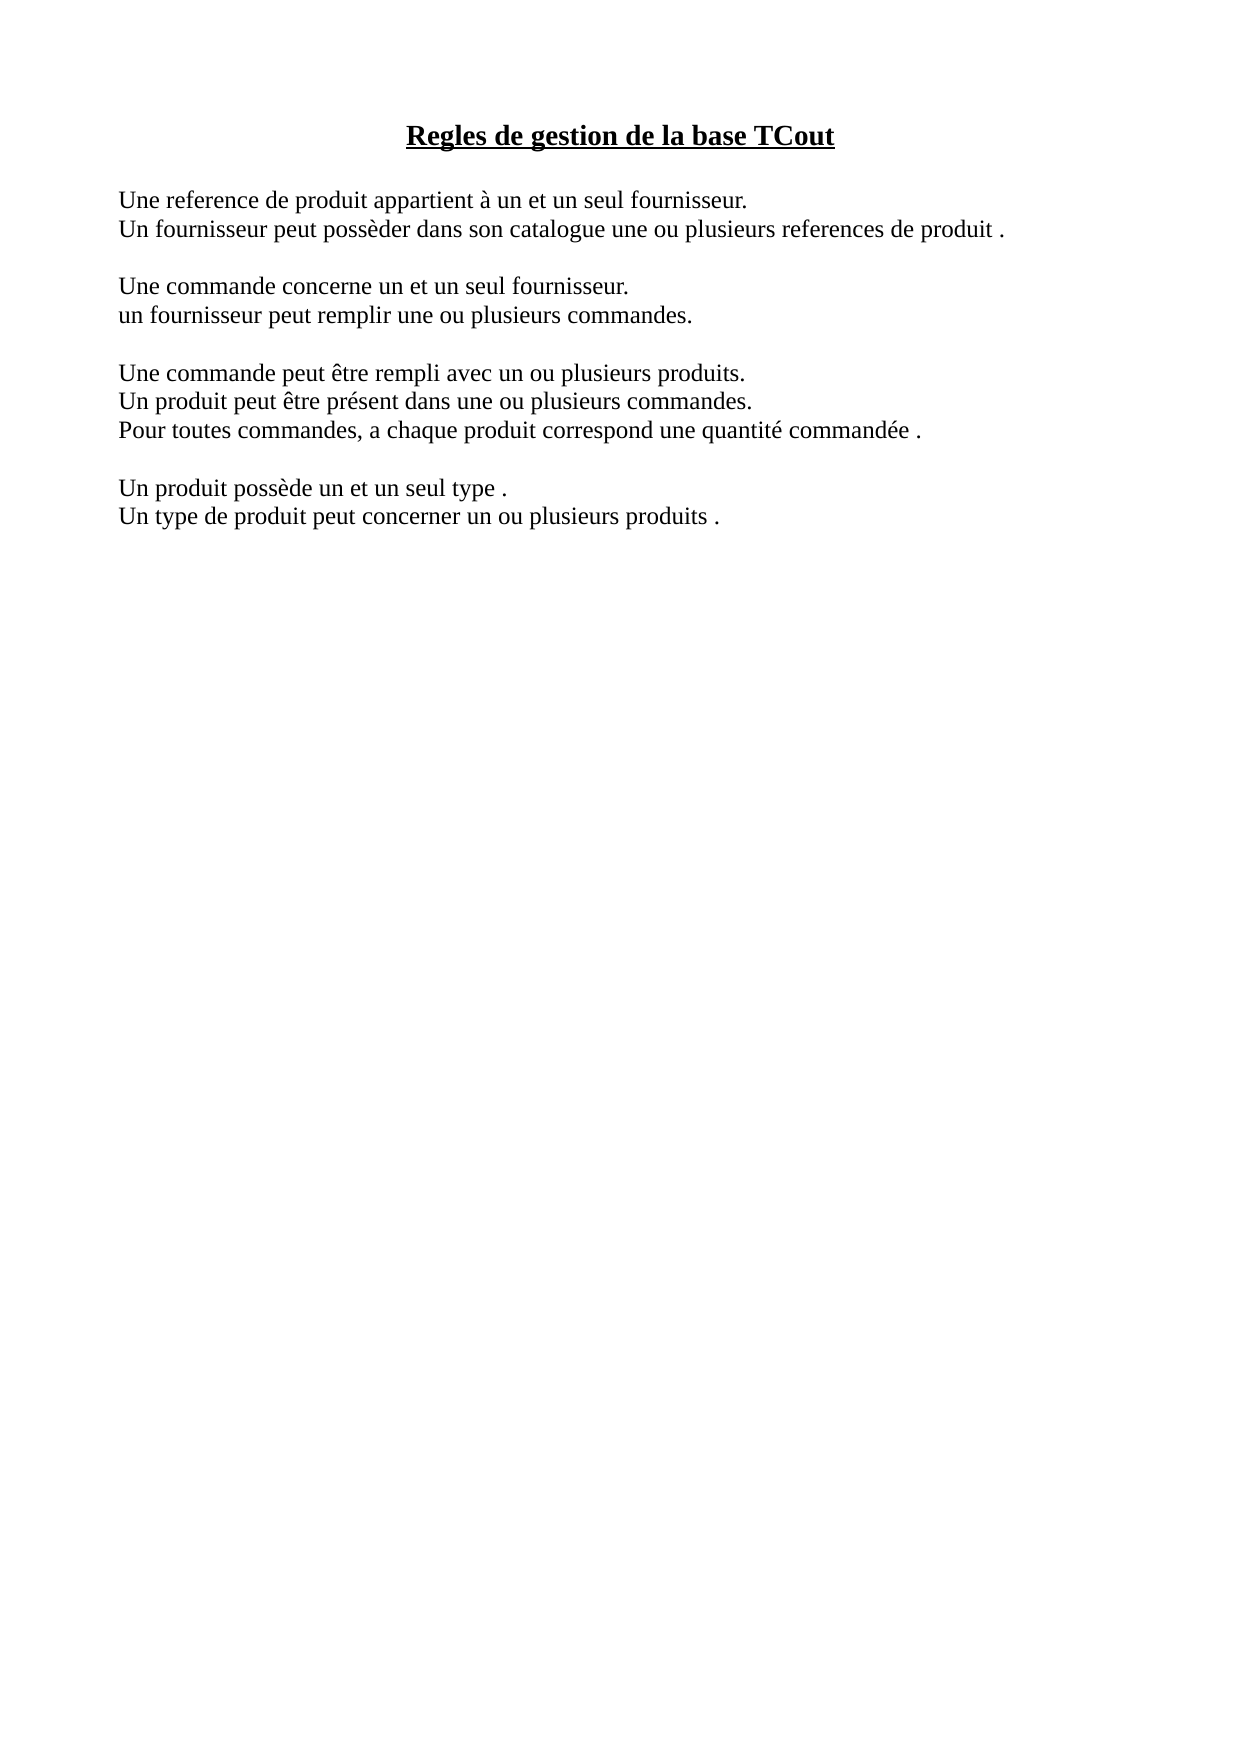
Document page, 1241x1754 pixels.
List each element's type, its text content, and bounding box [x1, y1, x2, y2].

text Une commande peut être rempli avec un ou plusieurs produits. [118, 358, 1122, 386]
text Un fournisseur peut possèder dans son catalogue une ou plusieurs references de produit . [118, 214, 1122, 243]
text un fournisseur peut remplir une ou plusieurs commandes. [118, 300, 1122, 329]
text Un produit peut être présent dans une ou plusieurs commandes. [118, 386, 1122, 415]
text Pour toutes commandes, a chaque produit correspond une quantité commandée . [118, 415, 1122, 444]
text Une reference de produit appartient à un et un seul fournisseur. [118, 185, 1122, 214]
text Un produit possède un et un seul type . [118, 473, 1122, 501]
text Une commande concerne un et un seul fournisseur. [118, 271, 1122, 300]
text Un type de produit peut concerner un ou plusieurs produits . [118, 501, 1122, 530]
text Regles de gestion de la base TCout [118, 118, 1122, 152]
